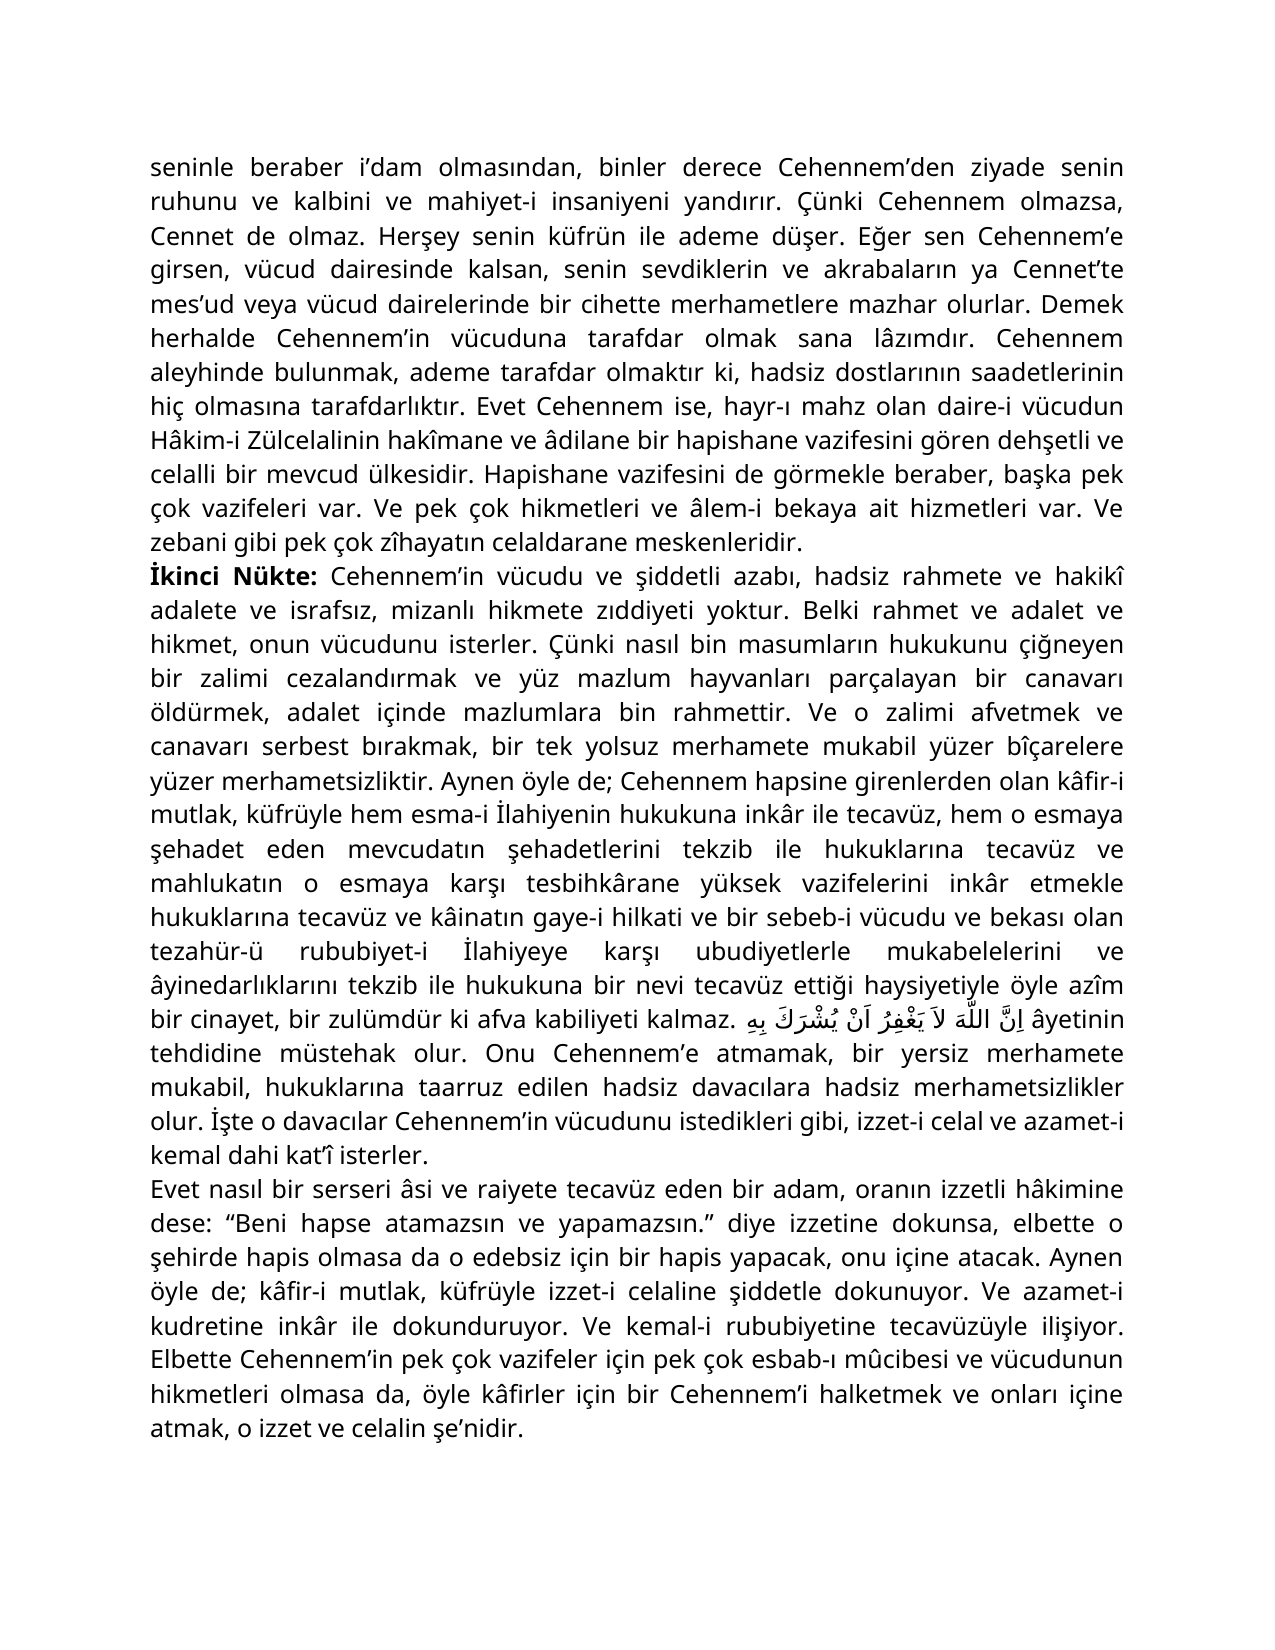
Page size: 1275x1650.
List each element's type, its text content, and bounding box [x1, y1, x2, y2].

text seninle beraber i’dam olmasından, binler derece Cehennem’den ziyade senin ruhunu ve kalbini ve mahiyet-i insaniyeni yandırır. Çünki Cehennem olmazsa, Cennet de olmaz. Herşey senin küfrün ile ademe düşer. Eğer sen Cehennem’e girsen, vücud dairesinde kalsan, senin sevdiklerin ve akrabaların ya Cennet’te mes’ud veya vücud dairelerinde bir cihette merhametlere mazhar olurlar. Demek herhalde Cehennem’in vücuduna tarafdar olmak sana lâzımdır. Cehennem aleyhinde bulunmak, ademe tarafdar olmaktır ki, hadsiz dostlarının saadetlerinin hiç olmasına tarafdarlıktır. Evet Cehennem ise, hayr-ı mahz olan daire-i vücudun Hâkim-i Zülcelalinin hakîmane ve âdilane bir hapishane vazifesini gören dehşetli ve celalli bir mevcud ülkesidir. Hapishane vazifesini de görmekle beraber, başka pek çok vazifeleri var. Ve pek çok hikmetleri ve âlem-i bekaya ait hizmetleri var. Ve zebani gibi pek çok zîhayatın celaldarane meskenleridir. [150, 150, 1125, 559]
text İkinci Nükte: Cehennem’in vücudu ve şiddetli azabı, hadsiz rahmete ve hakikî adalete ve israfsız, mizanlı hikmete zıddiyeti yoktur. Belki rahmet ve adalet ve hikmet, onun vücudunu isterler. Çünki nasıl bin masumların hukukunu çiğneyen bir zalimi cezalandırmak ve yüz mazlum hayvanları parçalayan bir canavarı öldürmek, adalet içinde mazlumlara bin rahmettir. Ve o zalimi afvetmek ve canavarı serbest bırakmak, bir tek yolsuz merhamete mukabil yüzer bîçarelere yüzer merhametsizliktir. Aynen öyle de; Cehennem hapsine girenlerden olan kâfir-i mutlak, küfrüyle hem esma-i İlahiyenin hukukuna inkâr ile tecavüz, hem o esmaya şehadet eden mevcudatın şehadetlerini tekzib ile hukuklarına tecavüz ve mahlukatın o esmaya karşı tesbihkârane yüksek vazifelerini inkâr etmekle hukuklarına tecavüz ve kâinatın gaye-i hilkati ve bir sebeb-i vücudu ve bekası olan tezahür-ü rububiyet-i İlahiyeye karşı ubudiyetlerle mukabelelerini ve âyinedarlıklarını tekzib ile hukukuna bir nevi tecavüz ettiği haysiyetiyle öyle azîm bir cinayet, bir zulümdür ki afva kabiliyeti kalmaz. اِنَّ اللّهَ لاَ يَغْفِرُ اَنْ يُشْرَكَ بِهِ âyetinin tehdidine müstehak olur. Onu Cehennem’e atmamak, bir yersiz merhamete mukabil, hukuklarına taarruz edilen hadsiz davacılara hadsiz merhametsizlikler olur. İşte o davacılar Cehennem’in vücudunu istedikleri gibi, izzet-i celal ve azamet-i kemal dahi kat’î isterler. [150, 559, 1125, 1172]
text Evet nasıl bir serseri âsi ve raiyete tecavüz eden bir adam, oranın izzetli hâkimine dese: “Beni hapse atamazsın ve yapamazsın.” diye izzetine dokunsa, elbette o şehirde hapis olmasa da o edebsiz için bir hapis yapacak, onu içine atacak. Aynen öyle de; kâfir-i mutlak, küfrüyle izzet-i celaline şiddetle dokunuyor. Ve azamet-i kudretine inkâr ile dokunduruyor. Ve kemal-i rububiyetine tecavüzüyle ilişiyor. Elbette Cehennem’in pek çok vazifeler için pek çok esbab-ı mûcibesi ve vücudunun hikmetleri olmasa da, öyle kâfirler için bir Cehennem’i halketmek ve onları içine atmak, o izzet ve celalin şe’nidir. [150, 1172, 1125, 1444]
